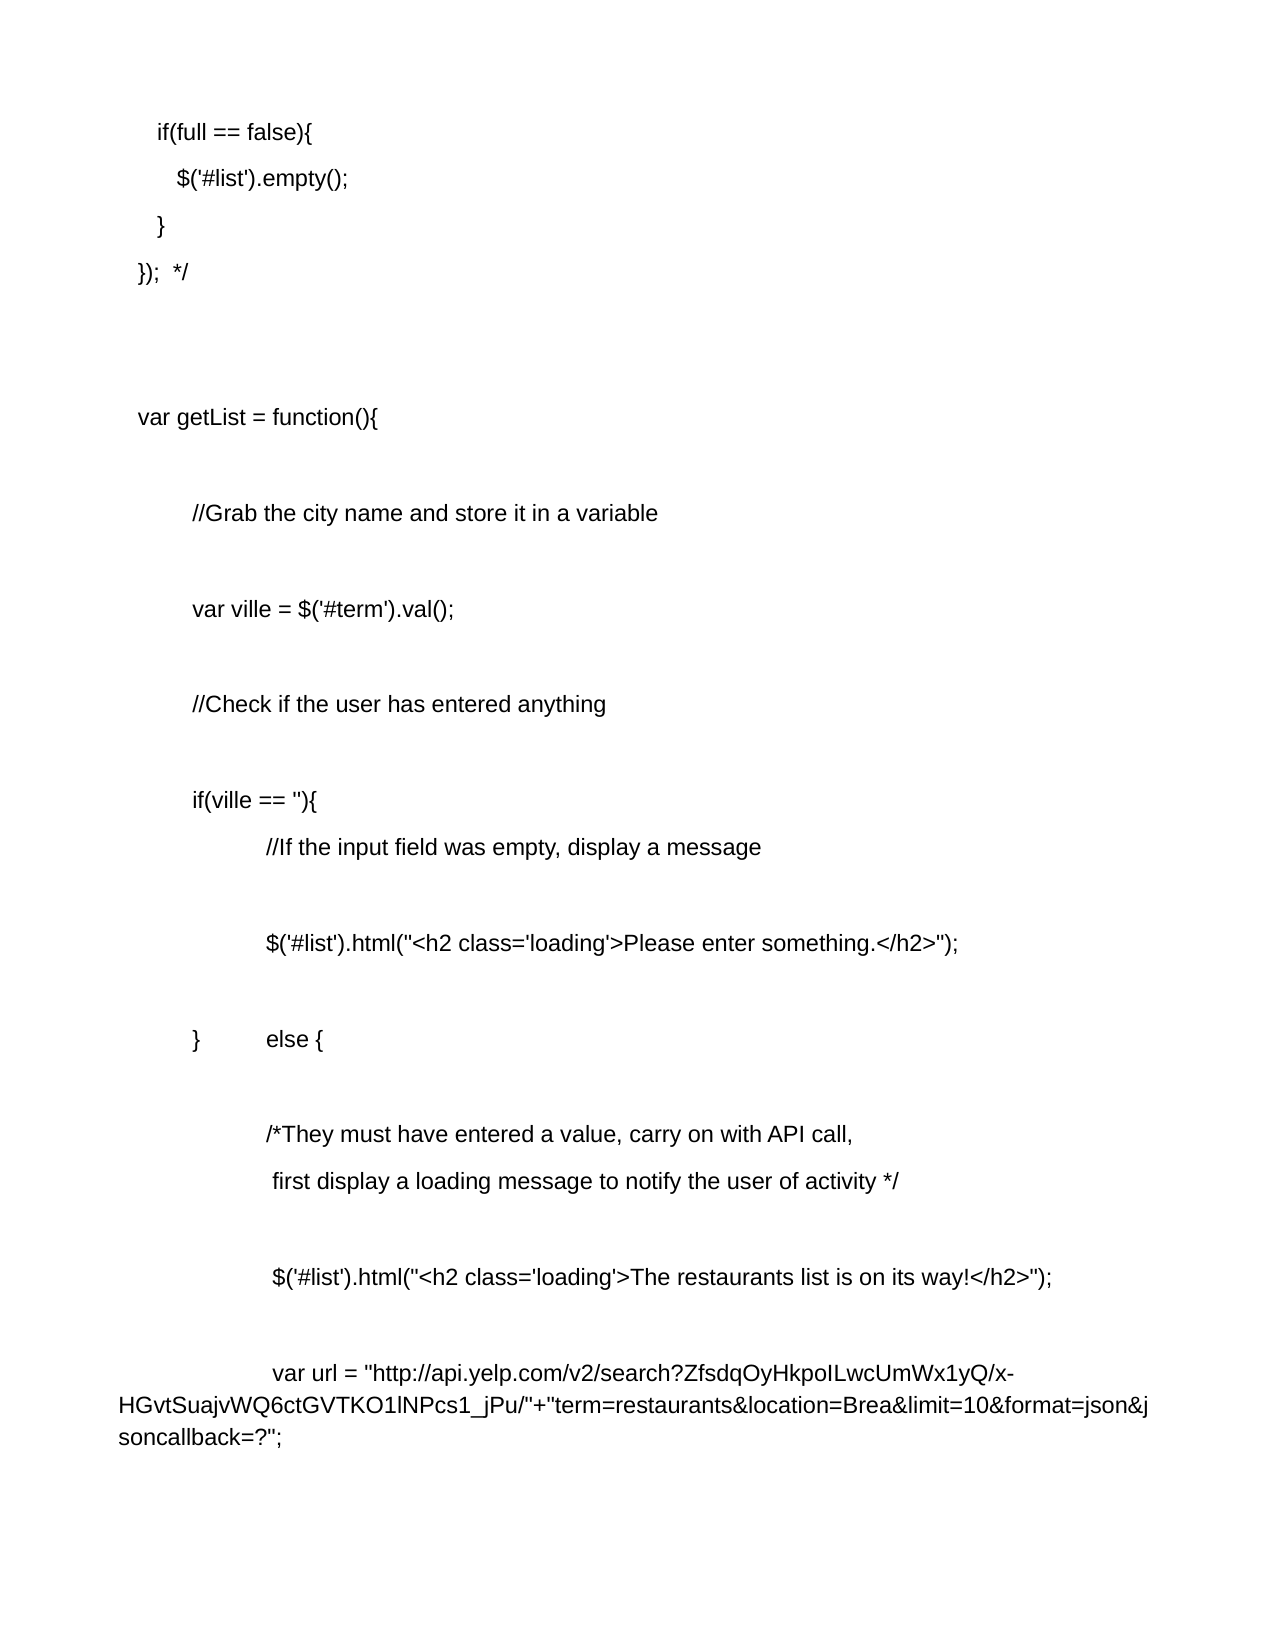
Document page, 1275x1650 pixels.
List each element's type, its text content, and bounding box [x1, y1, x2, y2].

text var getList = function(){ [118, 403, 1157, 430]
text $('#list').empty(); [118, 165, 1157, 192]
text $('#list').html("<h2 class='loading'>Please enter something.</h2>"); [118, 929, 1157, 956]
text if(full == false){ [118, 118, 1157, 145]
text var ville = $('#term').val(); [118, 595, 1157, 622]
text /*They must have entered a value, carry on with API call, [118, 1121, 1157, 1148]
text } else { [118, 1025, 1157, 1052]
text if(ville == ''){ [118, 787, 1157, 813]
text } [118, 212, 1157, 238]
text //If the input field was empty, display a message [118, 833, 1157, 860]
text //Grab the city name and store it in a variable [118, 499, 1157, 526]
text //Check if the user has entered anything [118, 691, 1157, 718]
text $('#list').html("<h2 class='loading'>The restaurants list is on its way!</h2>"); [118, 1263, 1157, 1290]
text first display a loading message to notify the user of activity */ [118, 1168, 1157, 1194]
text var url = "http://api.yelp.com/v2/search?ZfsdqOyHkpoILwcUmWx1yQ/x-HGvtSuajvWQ6ctGVTKO1lNPcs1_jPu/"+"term=restaurants&location=Brea&limit=10&format=json&jsoncallback=?"; [118, 1359, 1157, 1451]
text }); */ [118, 258, 1157, 285]
